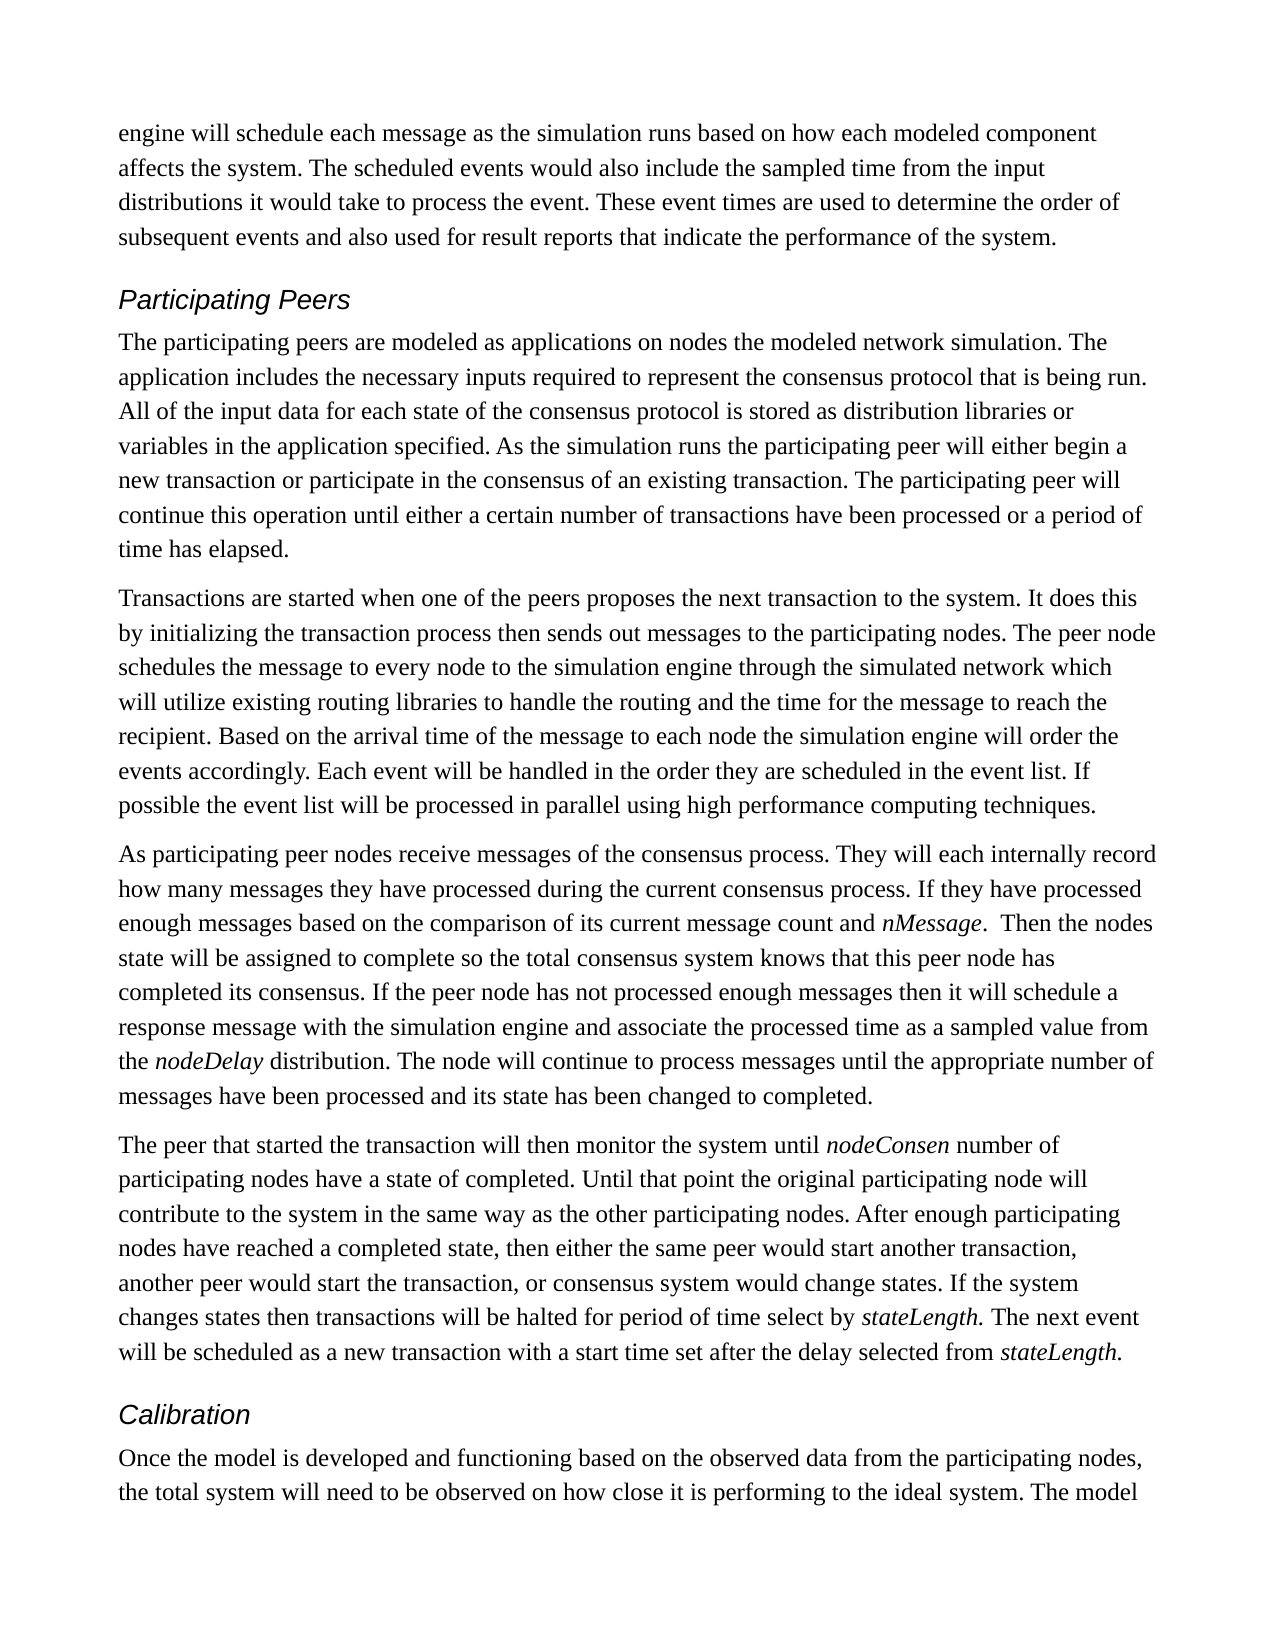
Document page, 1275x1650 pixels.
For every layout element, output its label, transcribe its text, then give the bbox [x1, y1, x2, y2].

text The participating peers are modeled as applications on nodes the modeled network simulation. The application includes the necessary inputs required to represent the consensus protocol that is being run. All of the input data for each state of the consensus protocol is stored as distribution libraries or variables in the application specified. As the simulation runs the participating peer will either begin a new transaction or participate in the consensus of an existing transaction. The participating peer will continue this operation until either a certain number of transactions have been processed or a period of time has elapsed. [118, 327, 1157, 563]
subtitle Calibration [118, 1398, 1157, 1430]
text Once the model is developed and functioning based on the observed data from the participating nodes, the total system will need to be observed on how close it is performing to the ideal system. The model [118, 1443, 1157, 1506]
text The peer that started the transaction will then monitor the system until nodeConsen number of participating nodes have a state of completed. Until that point the original participating node will contribute to the system in the same way as the other participating nodes. After enough participating nodes have reached a completed state, then either the same peer would start another transaction, another peer would start the transaction, or consensus system would change states. If the system changes states then transactions will be halted for period of time select by stateLength. The next event will be scheduled as a new transaction with a start time set after the delay selected from stateLength. [118, 1130, 1157, 1365]
text engine will schedule each message as the simulation runs based on how each modeled component affects the system. The scheduled events would also include the sampled time from the input distributions it would take to process the event. These event times are used to determine the order of subsequent events and also used for result reports that indicate the performance of the system. [118, 118, 1157, 250]
text As participating peer nodes receive messages of the consensus process. They will each internally record how many messages they have processed during the current consensus process. If they have processed enough messages based on the comparison of its current message count and nMessage. Then the nodes state will be assigned to complete so the total consensus system knows that this peer node has completed its consensus. If the peer node has not processed enough messages then it will schedule a response message with the simulation engine and associate the processed time as a sampled value from the nodeDelay distribution. The node will continue to process messages until the appropriate number of messages have been processed and its state has been changed to completed. [118, 839, 1157, 1109]
subtitle Participating Peers [118, 283, 1157, 315]
text Transactions are started when one of the peers proposes the next transaction to the system. It does this by initializing the transaction process then sends out messages to the participating nodes. The peer node schedules the message to every node to the simulation engine through the simulated network which will utilize existing routing libraries to handle the routing and the time for the message to reach the recipient. Based on the arrival time of the message to each node the simulation engine will order the events accordingly. Each event will be handled in the order they are scheduled in the event list. If possible the event list will be processed in parallel using high performance computing techniques. [118, 583, 1157, 819]
